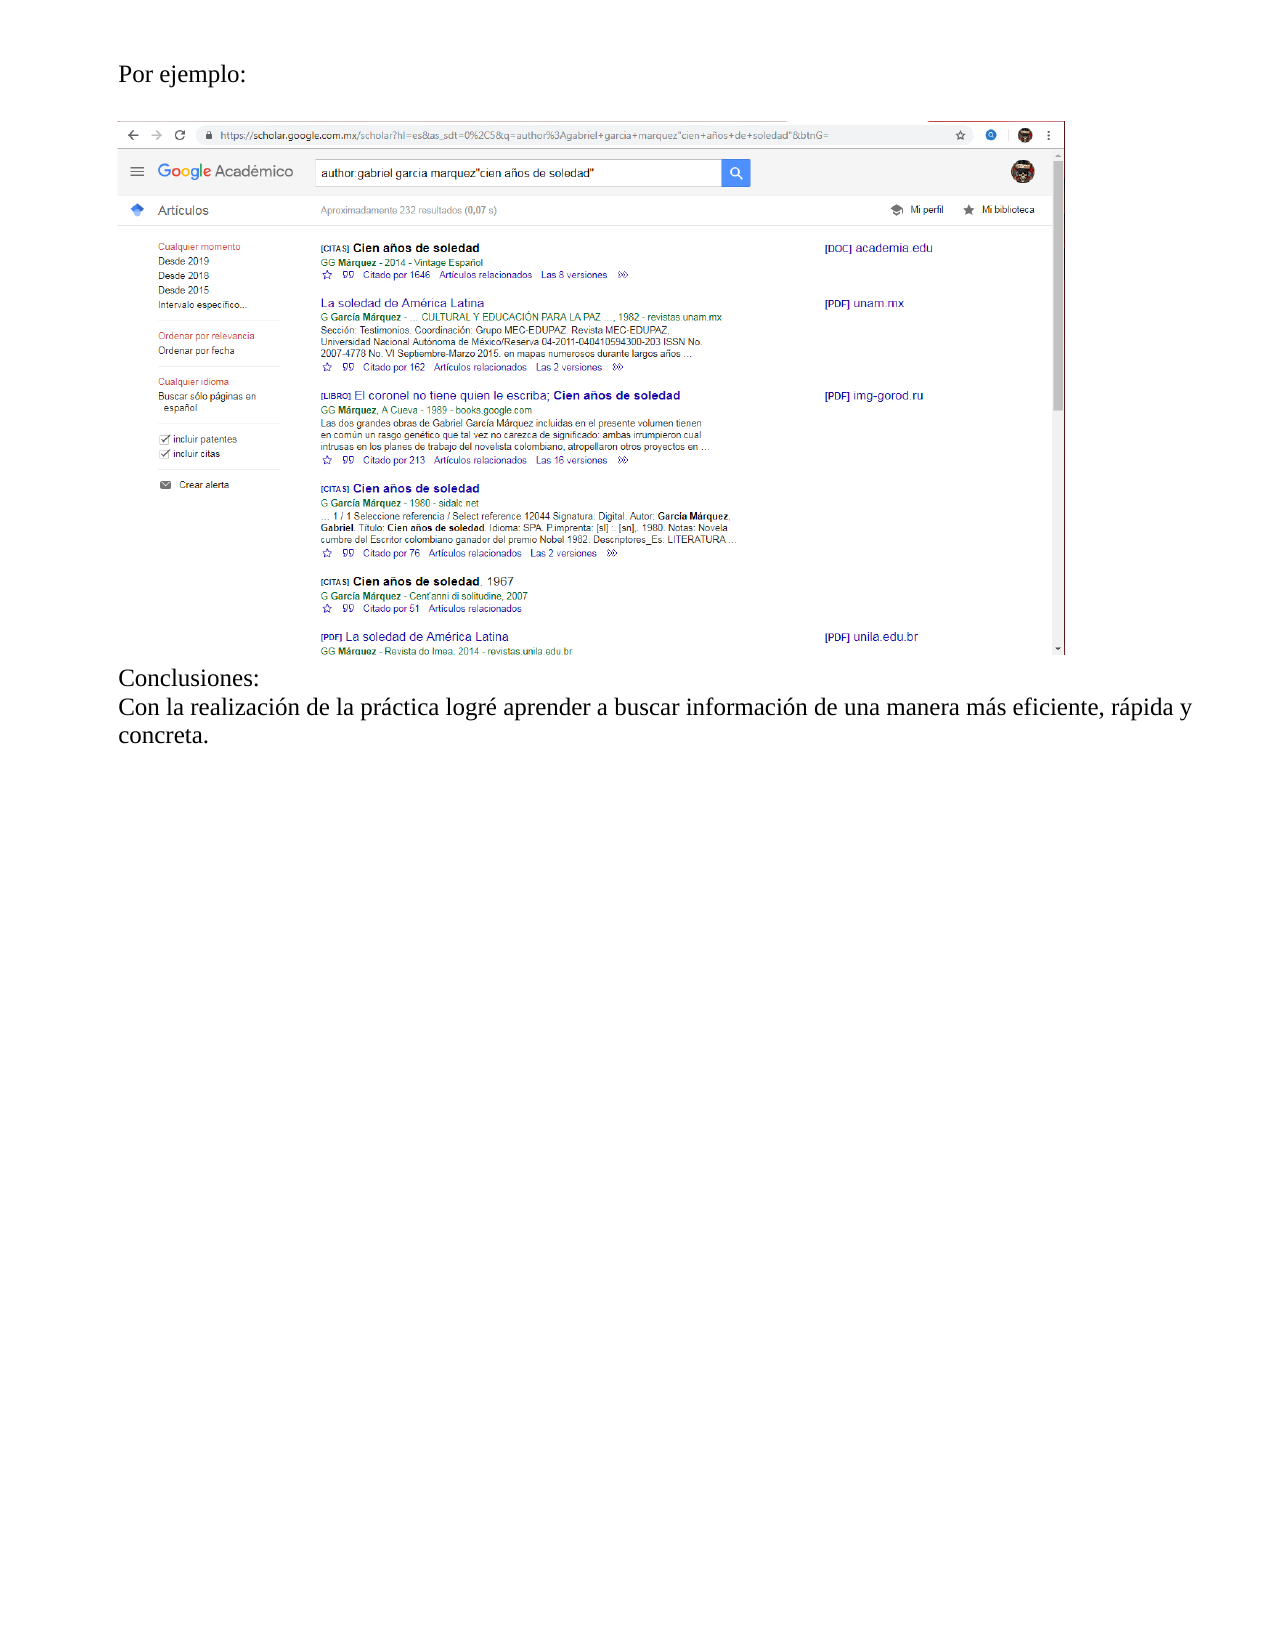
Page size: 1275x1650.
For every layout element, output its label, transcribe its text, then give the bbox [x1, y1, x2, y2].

text Por ejemplo: [118, 59, 1205, 88]
text Conclusiones: [118, 663, 1205, 692]
text Con la realización de la práctica logré aprender a buscar información de una manera más eficiente, rápida y concreta. [118, 692, 1205, 749]
